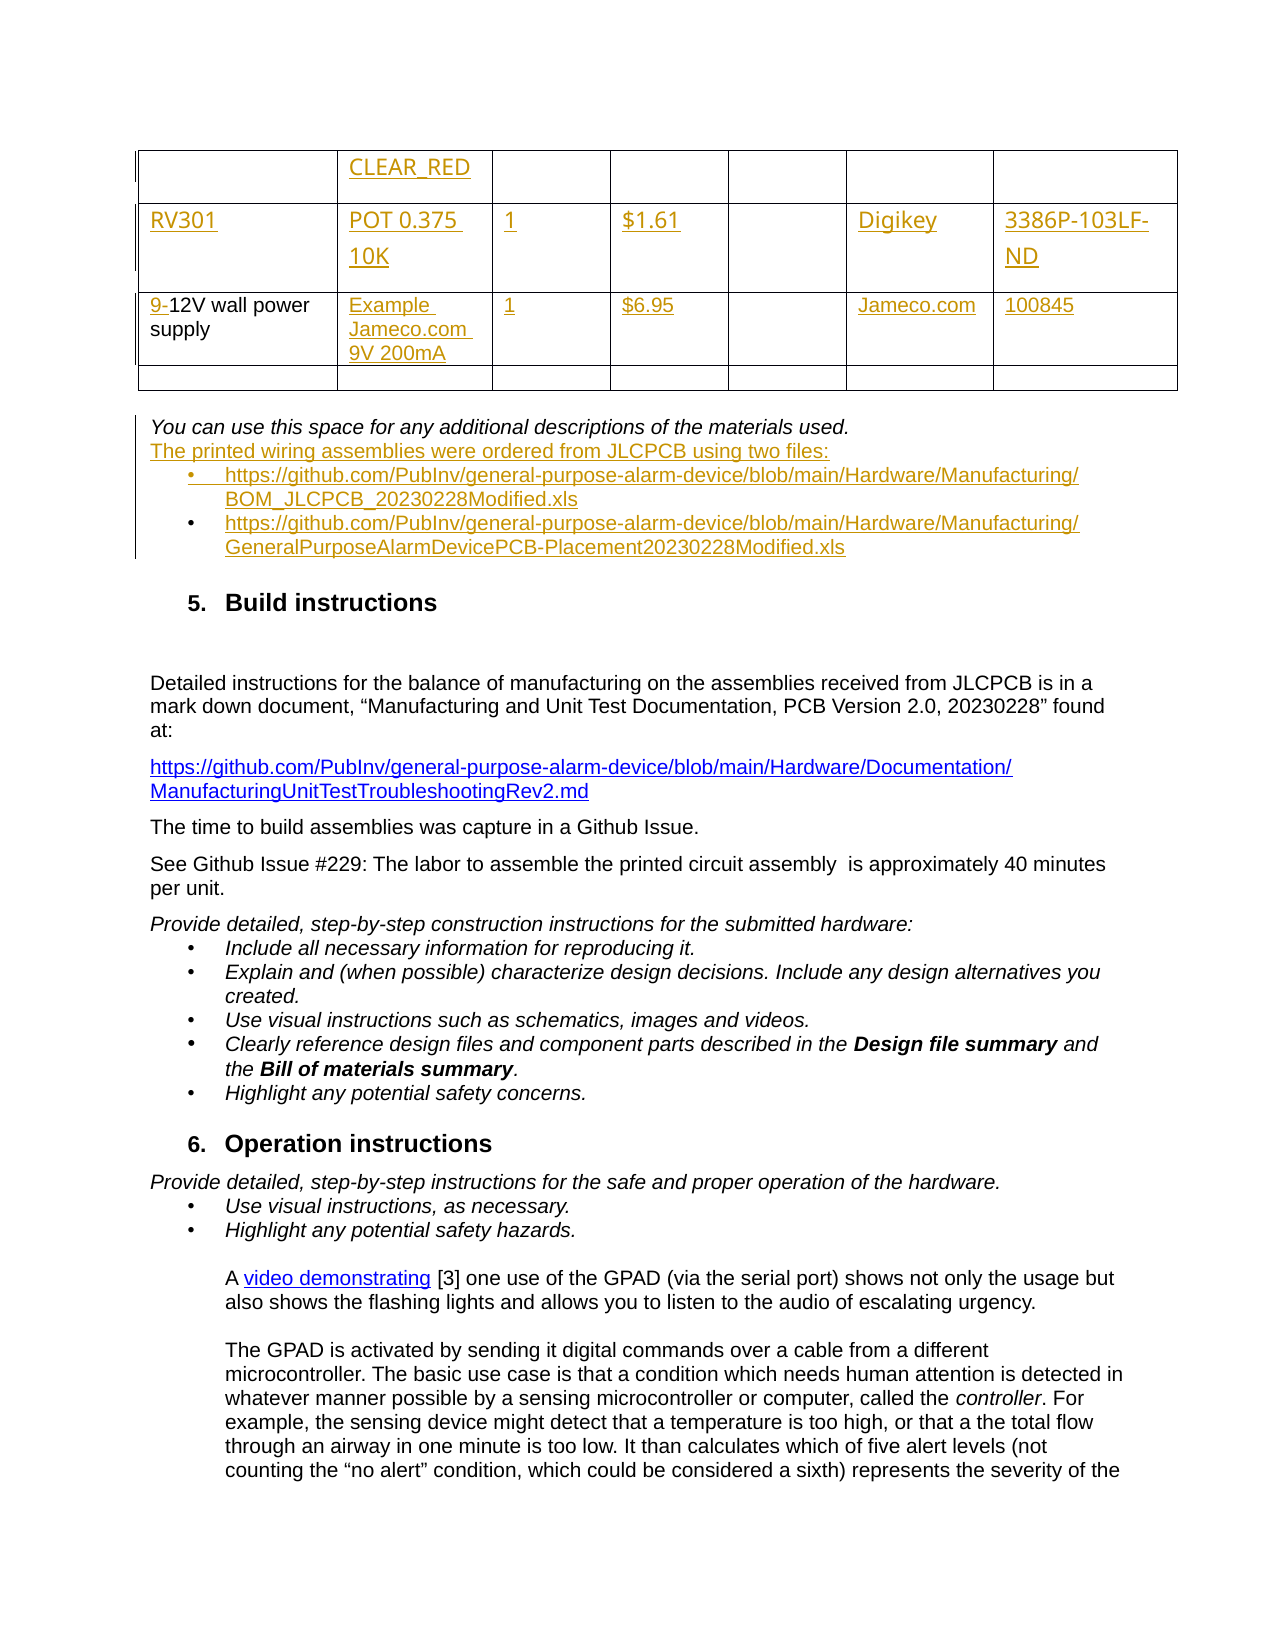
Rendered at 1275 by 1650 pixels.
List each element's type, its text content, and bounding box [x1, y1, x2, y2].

list Include all necessary information for reproducing it. [187, 936, 1125, 960]
list Highlight any potential safety hazards. [187, 1218, 1125, 1242]
table_cell RV301 [139, 204, 337, 292]
table_cell [847, 366, 993, 390]
table_cell Digikey [847, 204, 993, 292]
list Highlight any potential safety concerns. [187, 1081, 1125, 1104]
table_cell [493, 151, 610, 203]
list Operation instructions [187, 1128, 1125, 1157]
list Clearly reference design files and component parts described in the Design file summary and the Bill of materials summary. [187, 1032, 1125, 1081]
list https://github.com/PubInv/general-purpose-alarm-device/blob/main/Hardware/Manufacturing/BOM_JLCPCB_20230228Modified.xls [187, 463, 1125, 511]
table_cell 1 [493, 293, 610, 365]
table_cell $1.61 [611, 204, 728, 292]
list Explain and (when possible) characterize design decisions. Include any design alternatives you created. [187, 960, 1125, 1008]
table_cell [994, 151, 1177, 203]
list Use visual instructions, as necessary. [187, 1194, 1125, 1218]
text You can use this space for any additional descriptions of the materials used. [150, 415, 1125, 439]
table_cell [611, 151, 728, 203]
table_cell [139, 366, 337, 390]
table_cell [338, 366, 492, 390]
table_cell [729, 151, 846, 203]
list Detailed instructions for the balance of manufacturing on the assemblies received from JLCPCB is in a mark down document, “Manufacturing and Unit Test Documentation, PCB Version 2.0, 20230228” found at: [150, 670, 1125, 742]
table_cell 9-12V wall power supply [139, 293, 337, 365]
table_cell [729, 293, 846, 365]
table_cell [994, 366, 1177, 390]
table_cell [847, 151, 993, 203]
table_cell Jameco.com [847, 293, 993, 365]
table_cell 100845 [994, 293, 1177, 365]
text Provide detailed, step-by-step construction instructions for the submitted hardware: [150, 912, 1125, 936]
list https://github.com/PubInv/general-purpose-alarm-device/blob/main/Hardware/Manufacturing/GeneralPurposeAlarmDevicePCB-Placement20230228Modified.xls [187, 511, 1125, 559]
table_cell $6.95 [611, 293, 728, 365]
table_cell POT 0.375 10K [338, 204, 492, 292]
table_cell Example Jameco.com 9V 200mA [338, 293, 492, 365]
text The printed wiring assemblies were ordered from JLCPCB using two files: [150, 439, 1125, 463]
table_cell CLEAR_RED [338, 151, 492, 203]
list Build instructions [187, 588, 1125, 617]
list https://github.com/PubInv/general-purpose-alarm-device/blob/main/Hardware/Documentation/ManufacturingUnitTestTroubleshootingRev2.md [150, 755, 1125, 803]
table_cell [493, 366, 610, 390]
list A video demonstrating [3] one use of the GPAD (via the serial port) shows not only the usage but also shows the flashing lights and allows you to listen to the audio of escalating urgency. [225, 1266, 1125, 1314]
table_cell [729, 366, 846, 390]
text Provide detailed, step-by-step instructions for the safe and proper operation of the hardware. [150, 1170, 1125, 1194]
list The GPAD is activated by sending it digital commands over a cable from a different microcontroller. The basic use case is that a condition which needs human attention is detected in whatever manner possible by a sensing microcontroller or computer, called the controller. For example, the sensing device might detect that a temperature is too high, or that a the total flow through an airway in one minute is too low. It than calculates which of five alert levels (not counting the “no alert” condition, which could be considered a sixth) represents the severity of the [225, 1338, 1125, 1481]
list The time to build assemblies was capture in a Github Issue. [150, 815, 1125, 839]
table_cell 1 [493, 204, 610, 292]
table_cell [729, 204, 846, 292]
table_cell [611, 366, 728, 390]
table_cell [139, 151, 337, 203]
list Use visual instructions such as schematics, images and videos. [187, 1008, 1125, 1032]
list See Github Issue #229: The labor to assemble the printed circuit assembly is approximately 40 minutes per unit. [150, 852, 1125, 899]
table_cell 3386P-103LF-ND [994, 204, 1177, 292]
